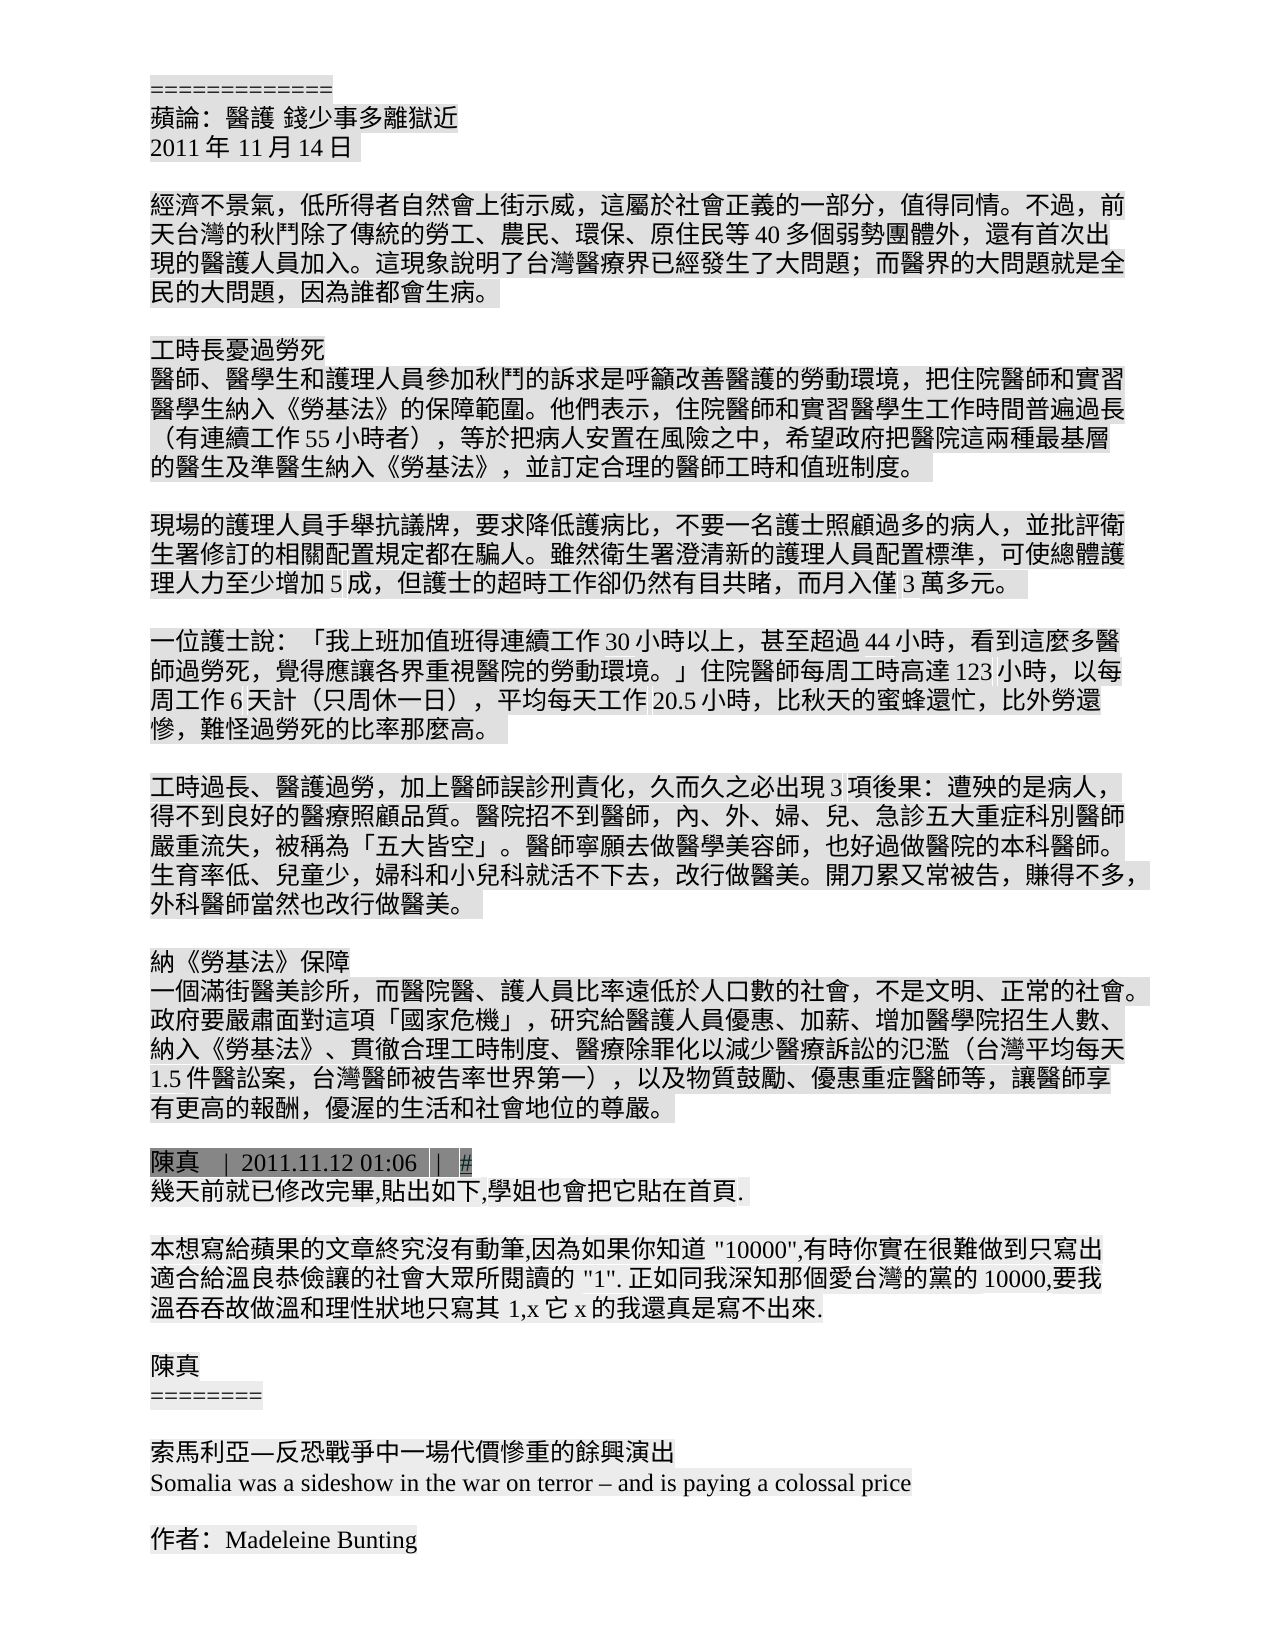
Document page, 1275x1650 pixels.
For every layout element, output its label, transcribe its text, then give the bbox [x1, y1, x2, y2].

text 陳真 | 2011.11.12 01:06 | # [150, 1148, 1125, 1177]
text 很多同學都已改科,改走醫美(醫學美容),也就是幫美眉們護膚隆乳瘦身除疤除皺之類,之所以紛紛改科,主要就是因為錢多事少. 有一回星期天,跟一個原本是我這一科的好朋友約在他的醫學美容診所見面,原本以為假日休診,結果看見美容床上躺著兩個美眉,一個做臉,一個做屁股,同學跟病患介紹我也是醫師,然後拿著好像是什麼雷射槍吧,當場表演除疤美白給我看,而且邊做邊跟美眉聊天,十分美好的一副場景,真是令人羨慕. 但我實在看不出那位美眉屁股上究竟有著什麼疤痕或皺紋,也許要拿顯微鏡才看得出來. 再說,屁股上多一條皺紋我不知道這究竟有何重要性可言. 同學月入數百萬,他賺一個月我大約需要不眠不休賺三年. 同學常跟我說,女人的錢真好賺,連假日也約診,很輕鬆,女人開心,醫生也開心,哪像我,經常一天睡不到三四小時,遇到值班,更是忙碌於各大病房與急診,往往連續數天沒闔眼沒吃飯,整天面對的都是極高難度的精神病患相關臨床問題. 許多時候,我真的感覺自己已經不是一個醫師,而是一個 "國家",處理一切唯有國家才有辦法處理的悲劇與生老病死. 幾乎每一天,我都覺得自己已經耗盡一切體力,處於瀕臨死亡的極度痛苦邊緣. 然而,面對的卻不是美眉們燦爛甜美的笑容,而是外界難以想像的各種折磨與挑戰. 我常開玩笑說,每一科的醫師總是面對著病患的感謝,唯有精神科醫師經常會被毫無病識感的病人或酒癮藥癮病人打罵甚至威脅恐嚇. 而且,稍有意外,便是家屬提告.我很幸運,雖然手頭上也曾經死過一些人或是跌倒受傷打架自殘之類,但迄今不曾遇過醫療糾紛,但這也只能說是運氣好. 許多醫生並沒有這樣的運氣. 有位同事十足是個好醫生,身上卻揹著一堆醫療糾紛的案子. 他為人樂觀幽默,嘴裏不說苦,但我仍然可以從他細微的神色中感受到他的沮喪挫折與悲傷;工作做得要死要活,簡直拿命在拼,但稍有一點狀況就馬上變成人們勒索攻擊或控告的箭靶. 比方說,病房裏,也許這個病人打死或打傷了另一個病人,或是病人不慎跌倒,或是用藥有著什麼你根本不可能完全避免的副作用,或是吃麵包噎到喝水嗆到,或是不小心讓他感冒了肺炎了或是得到入院之前沒有的病了,醫生動輒就會被質疑或被告,甚至要賠上一筆天文數字,否則就是提告,等而次之的就是來醫院騷擾叫罵抬棺撒冥紙,吃定你無法反擊. 我當然不是說醫生都不會有錯,而是說這種把醫生當成敵人或肥羊的不良風氣由來已久,幾乎把所有與失誤根本無關的現象全部視為控告的潛在題材. 比方說你開給他安眠藥,他半夜起來上廁所在浴室跌倒,這下你就麻煩了,變成是你開藥 "害" 他跌倒. 萬一跌成腦出血,那肯定是獅子大開口,大家法庭見或是找黑道來恐嚇勒索. 看著滿街的醫美廣告,看著同學們輕鬆地日進斗金,對比著自己宛如地獄般的醫院工作(現在在診所就好很多,至少不用值班一連數天不能睡覺了),老實說,我一點都不曾動心想改科,就算給我天大的利潤我也不會改走醫學美容. 我不是說自己比較清高,也不是歧視醫美,而只是覺得時代一直在 "進步",總會或總該有些人不想進步,只想回到過去,活在過去那樣一個 "落後" 但卻似乎比較單純美麗的世界. 當然,我知道回到過去只是一種妄想. 事實上,當時代變了,就算你不想變,你所面對的依然是一個早已進步得面目全非的新時代.當進步的狂潮捲來,那些算準風向迎向浪頭的,飛黃騰達,至於那些想不開的,就用個人一點微不足道的悲劇,為一個逝去的時代做個註腳. 陳真 ============= 蘋論：醫護 錢少事多離獄近 2011年 11月14日 經濟不景氣，低所得者自然會上街示威，這屬於社會正義的一部分，值得同情。不過，前天台灣的秋鬥除了傳統的勞工、農民、環保、原住民等40多個弱勢團體外，還有首次出現的醫護人員加入。這現象說明了台灣醫療界已經發生了大問題；而醫界的大問題就是全民的大問題，因為誰都會生病。 工時長憂過勞死 醫師、醫學生和護理人員參加秋鬥的訴求是呼籲改善醫護的勞動環境，把住院醫師和實習醫學生納入《勞基法》的保障範圍。他們表示，住院醫師和實習醫學生工作時間普遍過長（有連續工作55小時者），等於把病人安置在風險之中，希望政府把醫院這兩種最基層的醫生及準醫生納入《勞基法》，並訂定合理的醫師工時和值班制度。 現場的護理人員手舉抗議牌，要求降低護病比，不要一名護士照顧過多的病人，並批評衛生署修訂的相關配置規定都在騙人。雖然衛生署澄清新的護理人員配置標準，可使總體護理人力至少增加5成，但護士的超時工作卻仍然有目共睹，而月入僅3萬多元。 一位護士說：「我上班加值班得連續工作30小時以上，甚至超過44小時，看到這麼多醫師過勞死，覺得應讓各界重視醫院的勞動環境。」住院醫師每周工時高達123小時，以每周工作6天計（只周休一日），平均每天工作20.5小時，比秋天的蜜蜂還忙，比外勞還慘，難怪過勞死的比率那麼高。 工時過長、醫護過勞，加上醫師誤診刑責化，久而久之必出現3項後果：遭殃的是病人，得不到良好的醫療照顧品質。醫院招不到醫師，內、外、婦、兒、急診五大重症科別醫師嚴重流失，被稱為「五大皆空」。醫師寧願去做醫學美容師，也好過做醫院的本科醫師。生育率低、兒童少，婦科和小兒科就活不下去，改行做醫美。開刀累又常被告，賺得不多，外科醫師當然也改行做醫美。 納《勞基法》保障 一個滿街醫美診所，而醫院醫、護人員比率遠低於人口數的社會，不是文明、正常的社會。政府要嚴肅面對這項「國家危機」，研究給醫護人員優惠、加薪、增加醫學院招生人數、納入《勞基法》、貫徹合理工時制度、醫療除罪化以減少醫療訴訟的氾濫（台灣平均每天1.5件醫訟案，台灣醫師被告率世界第一），以及物質鼓勵、優惠重症醫師等，讓醫師享有更高的報酬，優渥的生活和社會地位的尊嚴。 [150, 75, 1125, 1123]
text 幾天前就已修改完畢,貼出如下,學姐也會把它貼在首頁. 本想寫給蘋果的文章終究沒有動筆,因為如果你知道 "10000",有時你實在很難做到只寫出適合給溫良恭儉讓的社會大眾所閱讀的 "1". 正如同我深知那個愛台灣的黨的10000,要我溫吞吞故做溫和理性狀地只寫其 1,x它x的我還真是寫不出來. 陳真 ======== 索馬利亞—反恐戰爭中一場代價慘重的餘興演出 Somalia was a sideshow in the war on terror – and is paying a colossal price 作者：Madeleine Bunting 文章出處：英國衛報 http://www.guardian.co.uk/commentisfree/2011/sep/11/somalia-famine-sideshow-war-terror 文章原始發表日期：2011.09.11 李鑑慧 譯 陳真 校訂 過去三個月來，約有十五萬索馬利亞難民陸續抵達位於肯亞北方的達達布（Dadaab）難民營。這片凌亂擁擠的難民營，難民人口高達四十四萬人，稱得上是肯亞第三大城了，其中80%是婦女和孩童。許多人必須徒步跋涉100公里方能抵達。然而，這僅僅是關於索馬利亞饑荒外界所能看得見的部分；畢竟能逃出者只是少數，絕大多數受難者卻非電視攝影鏡頭及救援團體所能接近。這也因此是一場極易被世人所遺忘的災難。 根據聯合國「糧食安全與營養分析部門」（Food Security and Nutrition Analysis Unit; FSNAU）的估算，直至年底，饑荒死亡人數將迅速攀升至七十五萬人。「里夫特谷研究機構」（Rift Valley Institute）的索馬利亞專家Mark Bradbury悲觀地指出，此一預測死亡人數是1990年代索馬利亞另一場饑荒死亡人數的兩倍之多。但他追問了一個關鍵問題：20年前的饑荒比這一次還嚴重，為何這回卻很可能造成高出甚多的死亡人數？ 1980年代中期，衣索匹亞大飢荒過後，許多人信誓旦旦地宣稱，再也不能讓如此的災難重演。在那之後，全球投入大量資金，建立饑荒預測與監測系統。儘管非洲是一個容易產生糧食危機的地區，但25年前衣索匹亞所帶來的教訓卻是：自然災害例如乾旱，並不是造成饑荒的原因，人為衝突才是使得自然災害嚴重加劇的主因。 面對索馬利亞的災難，許多救援團體搥胸頓足焦慮自責，比方說「樂施會」（Oxfam）即指出，「這乃是世界各國政府集體失能所帶來的災難性後果。」問題是，飢荒預測系統的確發揮了作用，早在一年前就已警告大饑荒即將來臨。再說，社會大眾的捐款援助亦頗為可觀—英國政府尤其積極，但為什麼此次糧食危機卻極有可能演變為索馬利亞史上最為嚴重的一場大饑荒呢？ 上週，當聯合國公布預測死亡人數時，這新聞並沒有登上頭條。大家似乎都忙著做「九一一事件」十週年回顧。但長久以來，除了索馬利亞地區長期的觀察家之外，人們所持續忽略的一個重要事實就是：索馬利亞災難與九一一及反恐戰爭所形塑的美國外交政策有著密切關聯。日後，當史家回顧二十一世紀初期的索馬利亞歷史時，將會發現，索馬利亞與阿富汗和伊拉克的命運如出一轍，三者皆在美國的反恐政策下付出重大的人命代價。伊拉克的死亡是炸彈造成的，索馬利亞的死亡則是飢餓造成，但兩者都是美國侵略所引發之暴力極端主義所產生的後果。 國際救援工作最關鍵的一個基本原則就是「中立」，藉以維持一種「人道空間」（humanitarian space），援助工作方能有效介入。而索馬利亞的災難恰恰是因為這樣一種中立原則早在九一一之後，便已被美國的外交政策所徹底破壞，而這也正是此次饑荒與1990年代饑荒兩者間的最大差異。在過去，各方交戰勢力尚且相信人道救援之中立性，但曾幾何時，所謂人道救援卻被視為西方政治策略的一項工具。於是，掌控索馬利亞多處地區的極端回教勢力「青年軍」（al-Shabaab），禁止大部分西方援助機構進入救援，「世界糧食組織」只好在2009年撤出索馬利亞，斷絕了成千上萬人們所仰賴的糧食救援。再加上救援工作者的不斷死亡，更迫使大部份援助團體陸續撤出，導致無人主持輸送糧食物資所須之龐大補給工作。 「青年軍」對於西方援助的強烈敵意，這陣子廣被媒體報導，輕易製造出一種非洲衝突乃是愚昧殘暴的刻板印象，但卻沒有對此巨大敵意做出解釋。唯一值得肯定的例外是曾經揭露美國情報局（CIA）在索馬利亞首都摩加迪沙（Mogadishu）設置基地的美國記者Jeremy Scahill。（譯註：此一CIA基地乃是美國於2011年，為了拓展索馬利亞反恐任務而設立，負責訓練索馬利亞當地反恐情治人員和戰鬥人員。詳情請見作者所提供之文章連結。）Scahill 的報導，追溯了「青年軍」對於救援組織的敵意乃是如何根植於美國過去十年來對於索馬利亞的卑劣政治操弄。索馬利亞向來乃是美國反恐戰爭中的「餘興演出」（sideshow）—我刻意選擇了這樣一個字眼，各位不妨想想高棉的處境以及她在越戰時所受到的美國轟炸，或可理解。 （譯註：美國於越戰時因擔憂越南鄰邦高棉支持越共勢力，於是首先扶植一親美高棉政權上台，卻引發高棉內戰，促成反美共產勢力「赤柬」（Khmer Rouge）的興起。為了打擊此一共產勢力，美國轉而對高棉進行大規模轟炸，百萬生靈塗炭。） 反恐之始，索馬利亞這個不幸的小配角就被捲入一場更為龐大的全球反恐戲碼。原因是，當地只不過與基地組織有關的一小撮人，卻激起美國的焦慮，擔憂索馬利亞將成為阿富汗基地組織成員逃難的避風港。於是，就在九一一發生不久後，美國迅即凍結索馬利亞經濟最大的支撐來源與匯款機構al-Barakat的資產，使得許多人因此失去財富。另一方面，美國的反恐策略刻意將那些或有可能落入與恐怖組織有所連結的人手中的機構組織都給予污名化，這使得外來人道援助機構在與「青年軍」進行協商時更加困難重重。（譯註：作者提供之新聞連結報導了美國對「青年軍」之經濟制裁和禁運如何迫使「世界糧食計畫」於2009年必須停止對十萬索馬利亞饑童之援助。） 當美軍—及來自世界各國的隨隊新聞記者—侵略阿富汗及伊拉克並吸引了舉世目光的同時，美國位於吉布提（Djibouti）基地的秘密行動也在原已十分混亂的索馬利亞同步展開。在這過程中，地方軍閥及索馬利亞地方政府皆刻意誇大並充分利用美國對於基地組織之恐懼來遂行己利。在索馬利亞，美國的作法不外就是暗殺、威嚇或用無人飛機轟炸那些她視為敵人的勢力，同時在另一方面資助那些她視為同盟並可替她從事代理戰爭者。在令人眼花撩亂的複雜局勢變遷下，敵人很快就可以變成盟友，而盟友卻也隨時可能又成為敵人。索馬利亞現任由西方扶植上台的總統，就曾是美國所認定的敵人；2006年，美國支持衣索匹亞對於索馬利亞的侵略時，就曾一度驅逐其勢力。 「青年軍」之興起與美國在索馬利亞的錯誤政策有極大關聯。2006年，在歐盟的支持下，美國支持衣索匹亞侵略佔領索馬利亞，並對之進行空中轟炸，消滅了相對溫和、並且是在過去二十多年來唯一能帶給索馬利亞社會穩定的回教政權「伊斯蘭法庭聯盟」（Islamic Courts Union）。衣索匹亞與索馬利亞之間的宿怨，讓「青年軍」有機會得以利用國內蔓延的民族憤怒情緒來奪取權力。 Scahill嚴厲批評道：「過去十年來，美國的災難性政策，終究反而強化了那些她原本所欲擊潰的威脅。」更可悲的是，他指出，歐巴馬非但沒有中止所謂反恐戰爭，反倒變本加厲，不但授權進行各項符合美國利益的暴力行動，並「正常化」這些作為，即便其後果總是讓索馬利亞陷入更加劇烈的政治動盪亦在所不惜。 然而，大多數援助機構並不想和政治有更多牽扯，也因此，類似「樂施會」等機構寧可強調這是一場六十年來最為嚴重的旱災，也不願將矛頭指向美國或英國政府。「樂施會」在「非洲之角」（Horn of Africa）的活動（譯註：非洲東方突出之角，主要為索馬利亞版圖），實際上便是接受了英國政府大筆的贊助。只有「無國界醫生」組織（Médecins Sans Frontières）敢於公開批判美國政策，指其促使「青年軍」認為人道救援只是西方的一項政治工具，而實情的確也是如此，人道援助工作在阿富汗及伊拉克正是如此被政治操弄利用。 戰爭中的餘興演出，望文生義自然不是執政者或媒體所關注的焦點。這種忽略，使得政策更加反覆無常，而且通常是未經深思熟慮的當下反應。美國的外交政策不但往往適得其反，而且也非常不負責任，其結果卻是，餘興節目反而比戰爭主秀還更殘酷，而這場悲劇卻屬於索馬利亞人民，正如同高棉當年落入「赤柬」手中並為之付出慘重代價。 Rift Valley Institute http://www.riftvalley.net/ 七十五萬 http://www.bbc.co.uk/news/world-africa-14785304 樂施會 http://www.oxfam.org/ 青年軍 http://www.guardian.co.uk/world/2011/aug/16/q-a-somalia-al-shabaab Al-Barakat http://en.wikipedia.org/wiki/Al-Barakat 與「青年軍」進行協商 http://news.bbc.co.uk/2/hi/africa/8259791.stm Islamic Courts Union http://en.wikipedia.org/wiki/Islamic_Courts_Union 更劇烈之政治動盪 http://www.thenation.com/article/163210/blowback-somalia Médecins Sans Frontières http://www.msf.org.uk/Somalia_a_reality_check_20110905.news [150, 1177, 1125, 1554]
